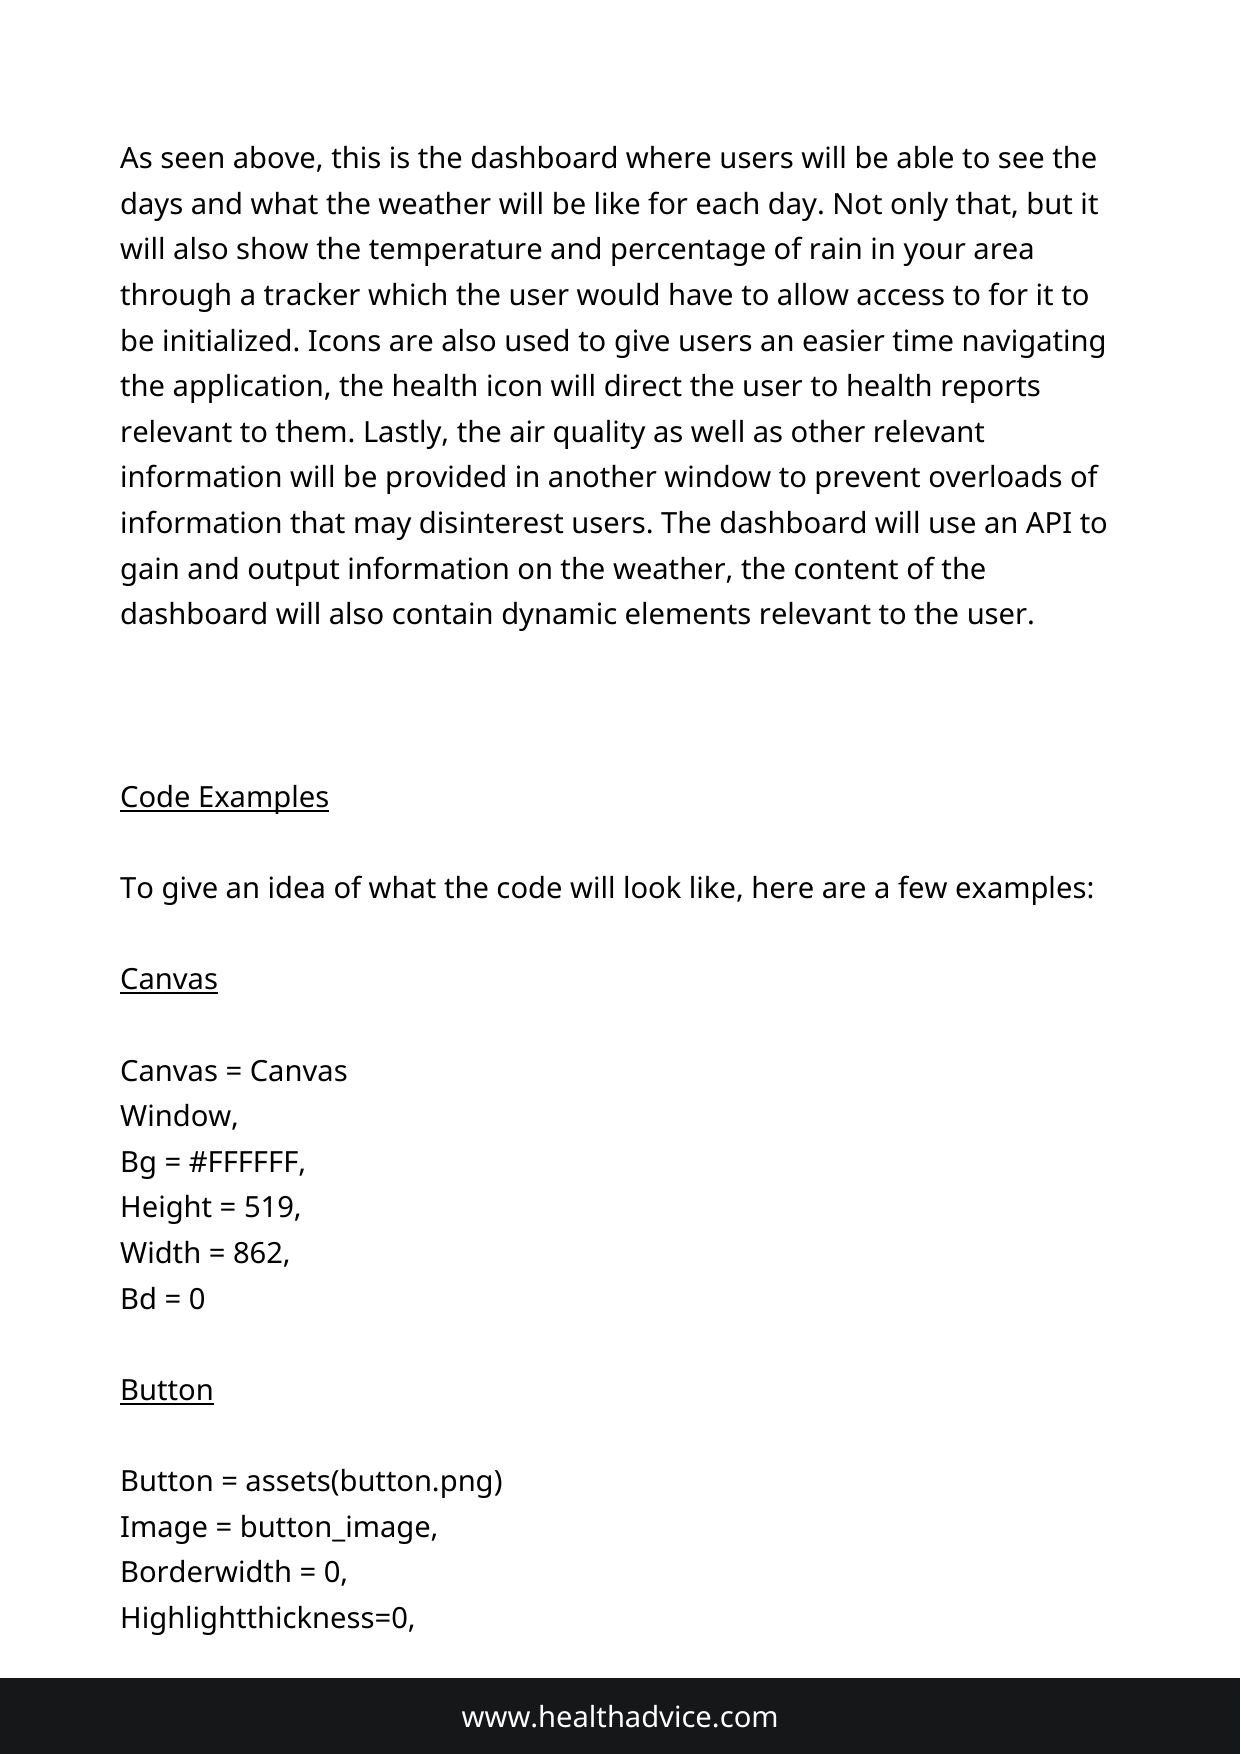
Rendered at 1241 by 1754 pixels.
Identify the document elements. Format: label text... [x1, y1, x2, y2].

text Highlightthickness=0, [120, 1597, 1120, 1637]
text Bg = #FFFFFF, [120, 1141, 1120, 1181]
text Button = assets(button.png) [120, 1460, 1120, 1500]
text Height = 519, [120, 1187, 1120, 1226]
text Button [120, 1369, 1120, 1409]
text To give an idea of what the code will look like, here are a few examples: [120, 867, 1120, 907]
text Image = button_image, [120, 1506, 1120, 1546]
text Borderwidth = 0, [120, 1552, 1120, 1591]
text Width = 862, [120, 1232, 1120, 1272]
text Canvas [120, 958, 1120, 998]
text As seen above, this is the dashboard where users will be able to see the days and what the weather will be like for each day. Not only that, but it will also show the temperature and percentage of rain in your area through a tracker which the user would have to allow access to for it to be initialized. Icons are also used to give users an easier time navigating the application, the health icon will direct the user to health reports relevant to them. Lastly, the air quality as well as other relevant information will be provided in another window to prevent overloads of information that may disinterest users. The dashboard will use an API to gain and output information on the weather, the content of the dashboard will also contain dynamic elements relevant to the user. [120, 137, 1120, 633]
text Bd = 0 [120, 1278, 1120, 1318]
text Code Examples [120, 776, 1120, 816]
text Window, [120, 1095, 1120, 1135]
text Canvas = Canvas [120, 1050, 1120, 1089]
